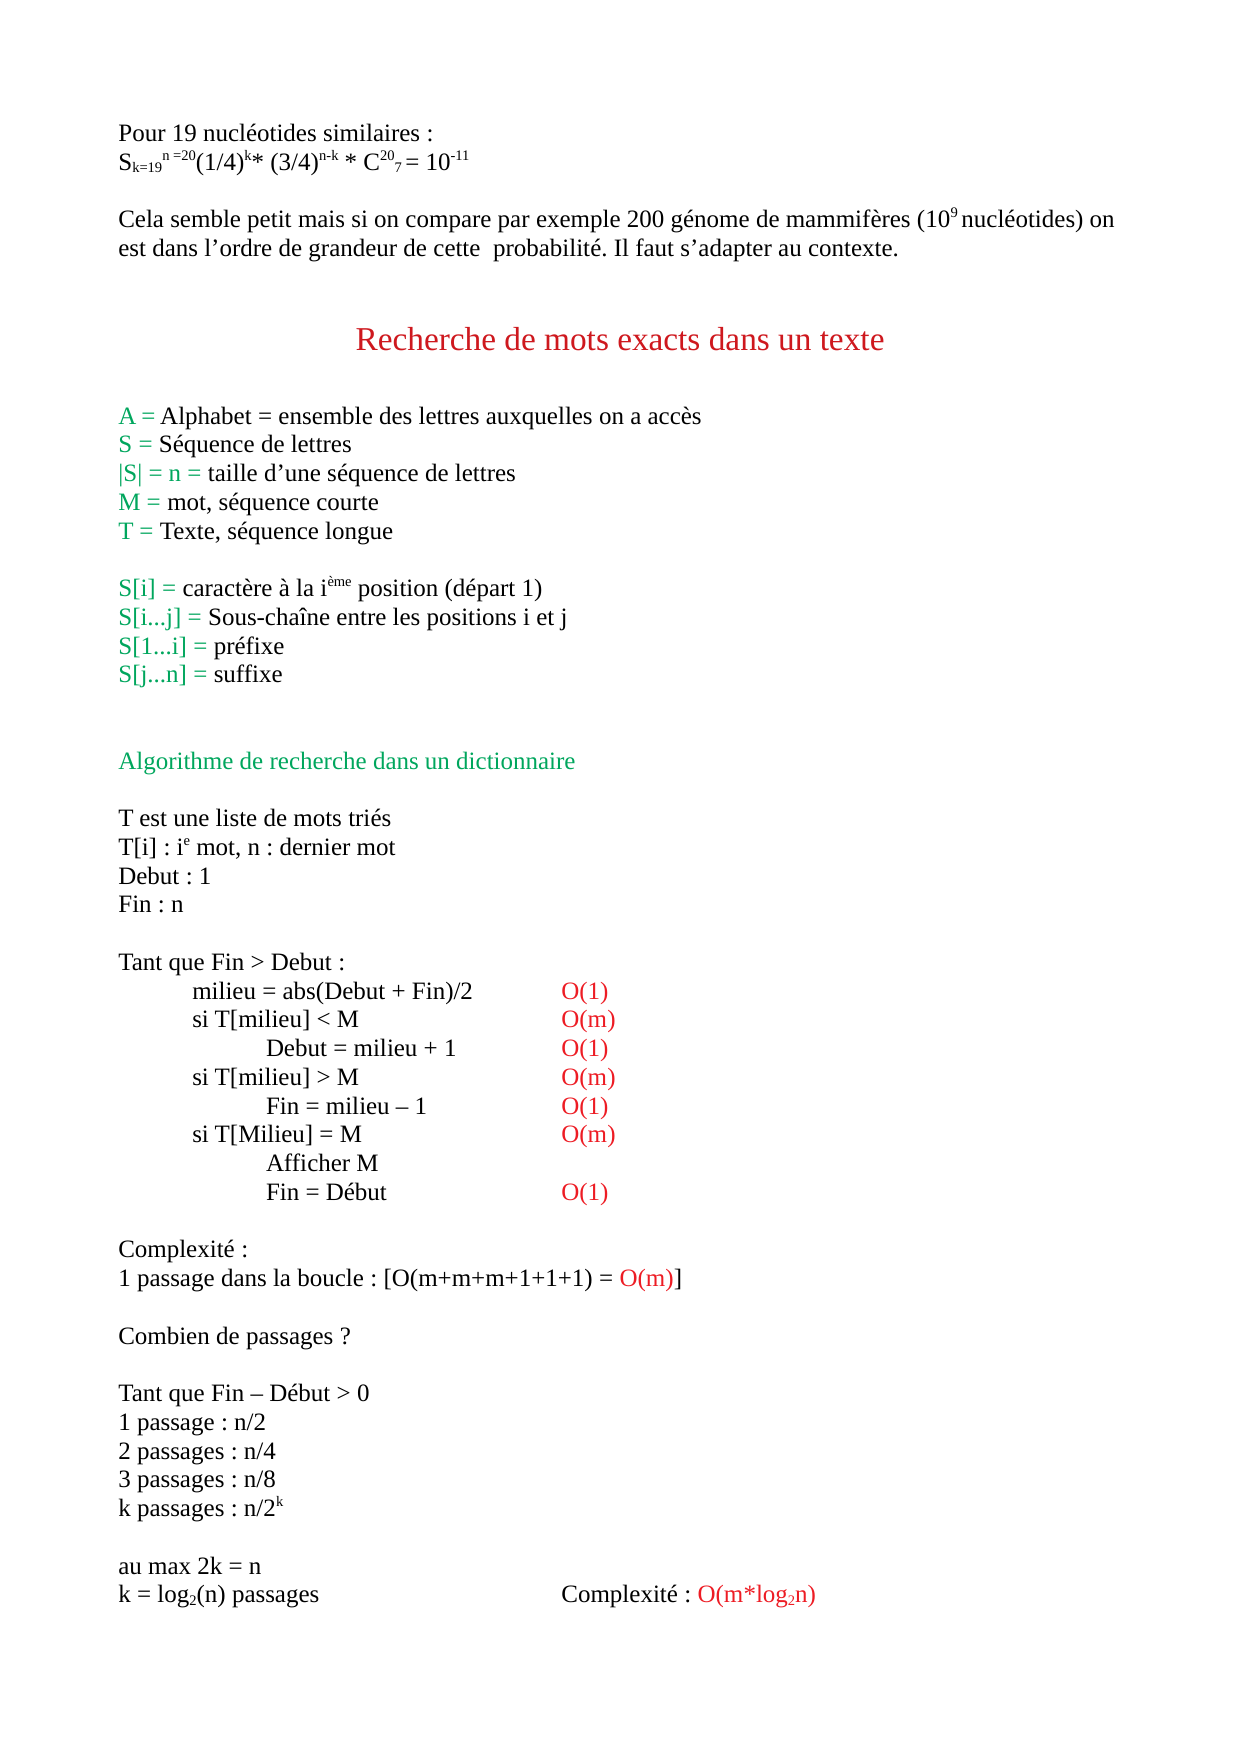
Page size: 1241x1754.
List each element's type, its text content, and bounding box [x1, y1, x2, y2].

text Algorithme de recherche dans un dictionnaire [118, 746, 1122, 774]
text Cela semble petit mais si on compare par exemple 200 génome de mammifères (109 nucléotides) on est dans l’ordre de grandeur de cette probabilité. Il faut s’adapter au contexte. [118, 204, 1122, 262]
text k = log2(n) passages Complexité : O(m*log2n) [118, 1579, 1122, 1608]
text Afficher M [118, 1148, 1122, 1177]
text Sk=19n =20(1/4)k* (3/4)n-k * C207 = 10-11 [118, 147, 1122, 176]
text 2 passages : n/4 [118, 1436, 1122, 1464]
text 3 passages : n/8 [118, 1464, 1122, 1493]
text S[i] = caractère à la ième position (départ 1) [118, 573, 1122, 602]
text au max 2k = n [118, 1551, 1122, 1579]
text 1 passage : n/2 [118, 1407, 1122, 1436]
text milieu = abs(Debut + Fin)/2 O(1) [118, 976, 1122, 1004]
text S[1...i] = préfixe [118, 631, 1122, 659]
text 1 passage dans la boucle : [O(m+m+m+1+1+1) = O(m)] [118, 1263, 1122, 1292]
text S[j...n] = suffixe [118, 659, 1122, 688]
text S = Séquence de lettres [118, 429, 1122, 458]
text S[i...j] = Sous-chaîne entre les positions i et j [118, 602, 1122, 631]
text Recherche de mots exacts dans un texte [118, 319, 1122, 358]
text Tant que Fin – Début > 0 [118, 1378, 1122, 1407]
text A = Alphabet = ensemble des lettres auxquelles on a accès [118, 401, 1122, 429]
text Debut : 1 [118, 861, 1122, 889]
text T = Texte, séquence longue [118, 516, 1122, 544]
text |S| = n = taille d’une séquence de lettres [118, 458, 1122, 487]
text Fin : n [118, 889, 1122, 918]
text si T[Milieu] = M O(m) [118, 1119, 1122, 1148]
text M = mot, séquence courte [118, 487, 1122, 516]
text T est une liste de mots triés [118, 803, 1122, 832]
text si T[milieu] > M O(m) [118, 1062, 1122, 1091]
text k passages : n/2k [118, 1493, 1122, 1522]
text Debut = milieu + 1 O(1) [118, 1033, 1122, 1062]
text Complexité : [118, 1234, 1122, 1263]
text Combien de passages ? [118, 1321, 1122, 1349]
text si T[milieu] < M O(m) [118, 1004, 1122, 1033]
text Fin = Début O(1) [118, 1177, 1122, 1206]
text Fin = milieu – 1 O(1) [118, 1091, 1122, 1119]
text Pour 19 nucléotides similaires : [118, 118, 1122, 147]
text T[i] : ie mot, n : dernier mot [118, 832, 1122, 861]
text Tant que Fin > Debut : [118, 947, 1122, 976]
